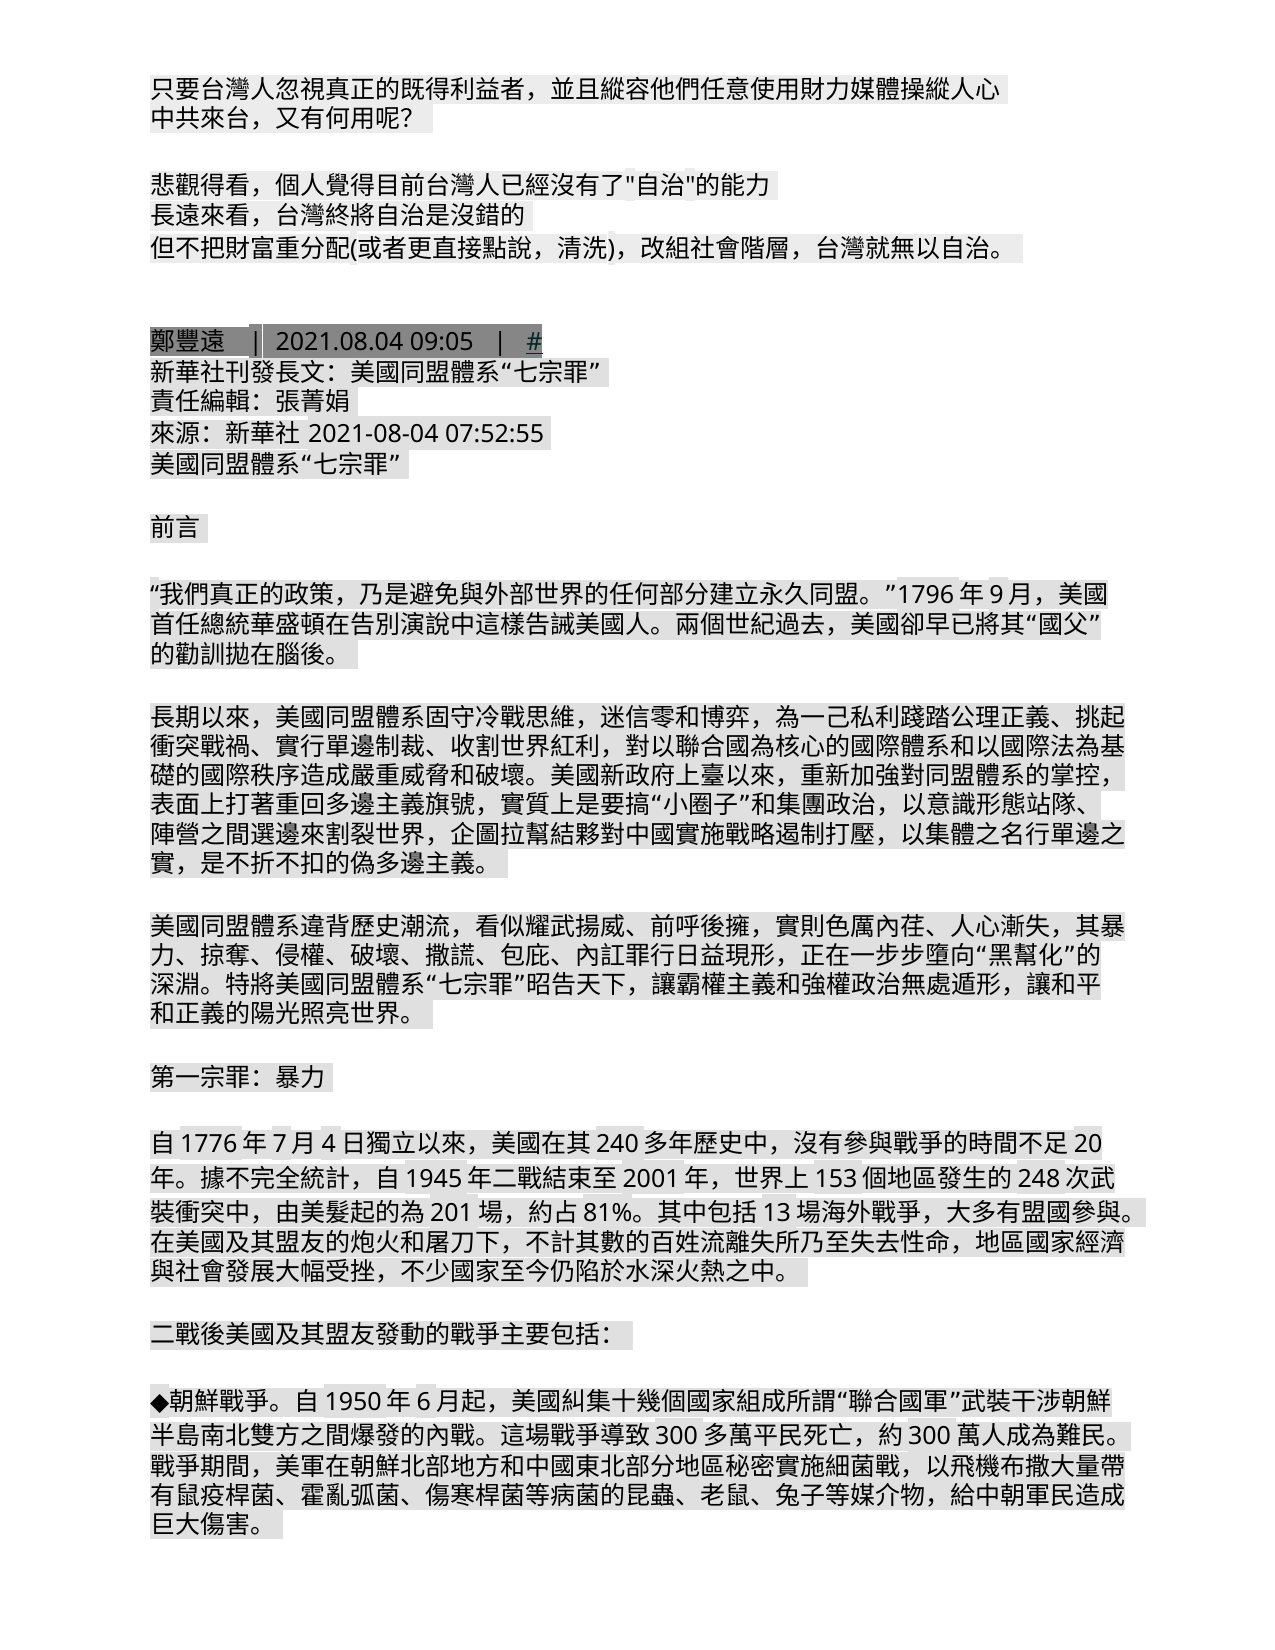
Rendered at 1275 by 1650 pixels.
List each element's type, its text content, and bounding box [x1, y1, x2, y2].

text 只要台灣人忽視真正的既得利益者，並且縱容他們任意使用財力媒體操縱人心 中共來台，又有何用呢？ 悲觀得看，個人覺得目前台灣人已經沒有了"自治"的能力 長遠來看，台灣終將自治是沒錯的 但不把財富重分配(或者更直接點說，清洗)，改組社會階層，台灣就無以自治。 [150, 75, 1125, 299]
text 鄭豐遠 | 2021.08.04 09:05 | # [150, 324, 1125, 358]
text 新華社刊發長文：美國同盟體系“七宗罪” 責任編輯：張菁娟 來源：新華社 2021-08-04 07:52:55 美國同盟體系“七宗罪” 前言 “我們真正的政策，乃是避免與外部世界的任何部分建立永久同盟。”1796年9月，美國首任總統華盛頓在告別演說中這樣告誡美國人。兩個世紀過去，美國卻早已將其“國父”的勸訓拋在腦後。 長期以來，美國同盟體系固守冷戰思維，迷信零和博弈，為一己私利踐踏公理正義、挑起衝突戰禍、實行單邊制裁、收割世界紅利，對以聯合國為核心的國際體系和以國際法為基礎的國際秩序造成嚴重威脅和破壞。美國新政府上臺以來，重新加強對同盟體系的掌控，表面上打著重回多邊主義旗號，實質上是要搞“小圈子”和集團政治，以意識形態站隊、陣營之間選邊來割裂世界，企圖拉幫結夥對中國實施戰略遏制打壓，以集體之名行單邊之實，是不折不扣的偽多邊主義。 美國同盟體系違背歷史潮流，看似耀武揚威、前呼後擁，實則色厲內荏、人心漸失，其暴力、掠奪、侵權、破壞、撒謊、包庇、內訌罪行日益現形，正在一步步墮向“黑幫化”的深淵。特將美國同盟體系“七宗罪”昭告天下，讓霸權主義和強權政治無處遁形，讓和平和正義的陽光照亮世界。 第一宗罪：暴力 自1776年7月4日獨立以來，美國在其240多年歷史中，沒有參與戰爭的時間不足20年。據不完全統計，自1945年二戰結束至2001年，世界上153個地區發生的248次武裝衝突中，由美髮起的為201場，約占81%。其中包括13場海外戰爭，大多有盟國參與。在美國及其盟友的炮火和屠刀下，不計其數的百姓流離失所乃至失去性命，地區國家經濟與社會發展大幅受挫，不少國家至今仍陷於水深火熱之中。 二戰後美國及其盟友發動的戰爭主要包括： ◆朝鮮戰爭。自1950年6月起，美國糾集十幾個國家組成所謂“聯合國軍”武裝干涉朝鮮半島南北雙方之間爆發的內戰。這場戰爭導致300多萬平民死亡，約300萬人成為難民。戰爭期間，美軍在朝鮮北部地方和中國東北部分地區秘密實施細菌戰，以飛機布撒大量帶有鼠疫桿菌、霍亂弧菌、傷寒桿菌等病菌的昆蟲、老鼠、兔子等媒介物，給中朝軍民造成巨大傷害。 ◆越南戰爭。1955至1975年的越南戰爭堪稱二戰後延續時間最長、最殘酷的一場戰爭，造成200萬平民死亡，300多萬難民流離失所。美軍在越投放約2000萬加侖的落葉劑（橙劑），導致40萬越南人死亡、200萬越南人罹患癌症或其他疾病。美軍還在越留下約35萬噸可爆炸的炸彈和地雷，估計仍需300年才能完全清除。 ◆科索沃戰爭。1999年，以美為首的北約軍隊打著“避免人道主義災難”旗號，公然繞過聯合國安理會，對南斯拉夫聯盟共和國進行78天持續轟炸，造成8000多無辜平民傷亡，近100萬人流離失所，200多萬人失去生活來源。北約軍隊大量摧毀南基礎設施，甚至轟炸了中國駐南聯盟大使館。塞爾維亞經濟學家估計，北約對南聯盟進行轟炸造成的經濟損失總額約為296億美元。轟炸造成大量橋樑、公路、鐵路以及25000戶家庭、176處文化古跡、69所學校、19家醫院和20個保健中心受損，150萬兒童無法上學。以美國為首的北約還動用了國際公約禁止的集束炸彈和貧鈾彈，導致當地癌症和白血病發病率激增，嚴重破壞當地乃至全歐生態環境。2000年3月，聯合國駐科索沃維和部隊確認，美軍為摧毀南聯盟的坦克和防禦工事，共發射了31000顆貧鈾彈。在科索沃和梅托希亞地區有100多個投擲點，在塞爾維亞南部北約使用了2噸貧鈾，而在科索沃和梅托希亞則有13噸，共計15噸貧鈾。此外，1999年4月17至18日，北約飛機炸毀了潘切沃的一家化工廠，導致該市上空的致癌物質含量達到正常時期的10600倍。截至2019年5月，366個參與北約軍事行動的義大利士兵患癌症死亡，7500人深受病痛折磨。 ◆阿富汗戰爭。2001年10月，美北約以打擊“基地”組織和塔利班為名入侵阿富汗。20年來，美軍事行動造成10多萬阿平民傷亡，約1100萬人淪為難民。2019年，阿富汗總統阿什拉夫·加尼表示，自2014年以來已經有4.5萬名阿安全部隊士兵被殺。2019年聯合國報告顯示，有3.2萬阿平民死于這場戰爭，而美國布朗大學沃森國際和公共事務研究所稱，抵抗武裝的死亡人數為4.2萬。根據喀布爾大學學者的評估，阿富汗戰爭平均每天造成約6000萬美元經濟損失、約250人傷亡。2020年，國際刑事法院首席檢察官表示，有證據顯示，近百名阿富汗囚犯在審訊過程中遭到折磨、虐待甚至強姦，美軍部隊和美國中央情報局可能因在阿富汗虐囚而犯下戰爭罪行。2020年11月，澳大利亞軍方公佈該國駐阿富汗部隊調查報告，證實澳軍人涉嫌在阿富汗參與殺害囚犯和平民事件。2021年4月14日，美國總統拜登宣佈，不讓恐怖分子在阿富汗獲得安全庇護的任務“早已結束”，所有美國軍隊將在9月11日之前從該國撤離。美軍倉皇撤離阿富汗，留下暴恐猖獗、千瘡百孔的爛攤子。美國《紐約時報》獲取的一份機密情報評估顯示，在國際部隊撤離後的兩至三年內，阿富汗可能會在很大程度上落入塔利班的控制之下。事實上，在美撤軍的短短2個月內，塔利班完全控制區域已翻倍，超過阿富汗政府。 ◆伊拉克戰爭。2003年3月，美國不顧國際社會普遍反對，聯合英國等以莫須有罪名侵入伊拉克，導致約20萬至25萬平民死亡，其中美軍直接致死超過1.6萬人。時至今日，伊仍有約2500萬枚地雷和其他爆炸遺留物需清除。根據公開統計，在伊拉克境內爆炸的貧鈾彈累計超過3400噸，平均每平方公里有將近8公斤鈾化合物遺存。2008年，聯合國大會就禁止在平民區使用貧鈾彈進行表決，有141個國家支持，美國、英國、法國和以色列投了反對票。此外，美軍、英軍還嚴重違反國際人道主義原則，製造多起虐待戰俘事件。美國哥倫比亞廣播公司曾公佈的一組照片顯示，伊戰結束後，美軍憲兵曾殘酷虐待伊拉克戰俘，如勒令他們全身赤裸進行人體堆疊，或將戰俘蒙上頭後手上連通電線站在箱子上。2019年11月，伊拉克歷史控訴調查組（IHAT）和“諾斯莫爾行動”調查人員透露，相關調查於2017年被英政府叫停，英政府和軍隊掩蓋了士兵在阿富汗與伊拉克殺害平民的戰爭罪可信證據。 美國和其盟友發動的多次侵略戰爭，給受害國造成大量平民傷亡和財產損失，帶來一系列社會問題。2021年3月，美國反戰組織“粉色代碼”發佈報告表示，過去20年，美國及其盟國持續不斷轟炸他國，平均每天投下40多枚炸彈和導彈。2001年以來，美國及其盟國在他國共投下32.6萬枚炸彈和導彈，集中在中東等地區，伊拉克、利比亞、敘利亞、阿富汗和葉門是受襲最嚴重的國家。 ◆美國不斷向其盟友輸送武器，導致地區戰亂不斷。 2017年後，美國把加大對盟國出售先進武器裝備作為控制和鞏固同盟關係的重要手段，時任總統特朗普頻頻通過與各國領導人的會晤推銷美制武器。此外，美國防務承包商可以直接向外國政府出售軍用無人機，而無需經過美國國防部的審批。2018年美國的武器出口額為1923億美元，較上一年度增加13%。2020年，美國軍售占全球軍售比重超過85%，其中近一半流向中東。2021年3月，瑞典斯德哥爾摩國際和平研究所證實，美國一直是世界上最大的武器出口國，美國近5年的出口量占全球武器出口總量的三分之一以上。中東國家軍購規模占世界總額的三分之一，其中近七成來自美、英、法，美超過一半的軍售銷往中東。 ◆美國盟友長期參與美海外軍事行動，共謀實施暴力。 澳大利亞是唯一參與美國二戰以來所有主要海外軍事行動的盟友，包括朝鮮戰爭、越南戰爭、科索沃戰爭、伊拉克戰爭、阿富汗戰爭、敘利亞戰爭等。2020年11月，澳國防軍公佈調查報告，證實澳軍士兵涉嫌虐殺39名阿富汗平民，其中包括兒童，引發國際社會震動和輿論廣泛批評。近期，澳內政部秘書長佩蘇略針對中美在臺灣問題上的緊張局勢揚言稱，自由國家再次聽到“戰鼓敲響”，蓄意煽動對立，渲染戰爭威脅。 美國在中東設有多個軍事基地，超過7萬美軍在該地區長期駐紮，並部署航母戰鬥群、隱形戰機、戰略核潛艇等先進軍事裝備，不時派遠端戰略轟炸機巡航，長期派航母在中東海域遊弋，耀武揚威，時刻保持對該地區的戰略威懾。美打著反恐旗號，使用武力干涉他國內政，甚至暴力推翻主權國家合法政府。美出動無人機定點清除伊朗伊斯蘭革命衛隊“聖城旅”指揮官蘇萊曼尼；近年來伊朗數名核科學家被刺殺，背後都有美以共謀的影子；美縱容以色列對敘利亞、黎巴嫩等國發動空襲，嚴重侵犯有關國家主權；美默許土耳其入侵敘利亞，對土借反恐之名打擊敘境內庫爾德武裝、入侵敘北部地方聽之任之。利比亞戰爭中，美、英、法、加拿大等國以執行聯合國安理會禁飛決議為由聯合實行武力干涉，實際目的是支援利反對派推翻卡紮菲政權。2001年發動所謂“反恐戰爭”至今，美及其盟友在地區至少造成48萬人死亡，其中大半是無辜平民。 ◆美國槍支暴力問題叢生。 2021年4月3日《紐約時報》報導，自1975年以來已有超過150萬美國人死於與槍支相關的自殺、謀殺與意外，超過美自內戰以來所有戰爭導致死亡人數之和。美“槍支暴力檔案室”發佈的資料顯示，2020年美共有超過4萬人死於槍擊，創下歷史最高記錄；全美共發生592起大規模槍擊事件，平均每天超過1.6起。2021年6月14日《華盛頓郵報》報導，僅2021年1月至5月，美已有8100多人死於槍擊事件，每天約有54人，這比前6年同期平均死亡人數多出14人。 與此同時，美槍支氾濫，控槍措施停滯不前。美兩黨在槍支管控上分歧嚴重，控槍法案難以在國會通過，1994年以來基本上沒有通過有任何實際意義的控槍法案。 ◆美國及其盟國國內員警暴力等事件不止，暴力執法造成大量傷亡。 法國“黃馬甲”運動期間，員警過度使用化學噴霧、催淚瓦斯、橡皮子彈等鎮暴手段。近期英北愛爾蘭等地示威活動中，員警暴力執法也造成多起受傷流血事件，激起民憤。 2021年2月26日，在聯合國人權理事會第46屆會議期間，多位聯合國人權問題特別報告員以及專家發表聯合聲明，呼籲美國政府採取廣泛的改革措施，制止員警暴力行為，並大力解決系統性種族主義和種族歧視問題。特別機制專家對美法律和政策允許執法人員在“合理”情況下使用致命武力表示關切，敦促美解決日益嚴重的警務“軍事化”問題。4月21日，聯合國人權高專巴切萊特就佛洛德案表示，對侵犯人權的執法官員有罪不罰現象必須終止；必須採取有力措施，防止發生更多任意殺戮行為。 第二宗罪：掠奪 西方國家的發達史，一定程度上是一個少數人在全世界對絕大多數人剝削掠奪的歷史。美國同盟體系仰仗軍事武力、經濟地位和制裁大棒，威逼利誘他國放棄正當權益、任其宰割，以赤裸裸方式實現對資源和財富的掠奪。 ◆美國及其盟友通過戰爭等手段掠奪海灣國家石油、糧食等資源。 2003年3月20日，美英聯軍在未經聯合國安理會授權的情況下向伊拉克發起軍事行動。美提出一系列開戰理由，包括薩達姆政府嚴重侵犯人權、伊拉克可能擁有核武器或其他大規模殺傷性武器等。2021年4月，美副總統哈裡斯在參加有關就業和基建政策活動時，親口承認“數年來和數代人以來的戰爭是為了爭奪石油而打響的”。2003年發動伊戰前夕，時任英外交大臣斯特勞證實，增進英和全球能源供應安全是英戰略利益所在。2016年7月，曾參與對伊戰爭決策的英前副首相普萊斯考特發表文章稱，自20世紀50年代起，確保以優惠條件獲得波斯灣石油產品一直是英利益所在。伊拉克前副總理塔里克·阿齊茲曾表示，針對伊拉克的威脅純粹是為了石油，美國的政策就是要奪走海灣國家的石油。英國BBC報導，布希政府在“9·11”之前就制定了控制伊拉克石油計畫的檔。英國智庫新經濟基金會前任政策主管希姆斯稱，過去的一個世紀，美國和英國在尋求控制超過它們份額的石油儲備時在全球各地留下了衝突、社會動盪和環境破壞的惡果。 2021年3月20日，敘利亞石油和礦產資源部長巴薩姆·圖馬在接受敘國家電視臺採訪時稱，美國及其盟友如同海盜一般，覬覦著敘的石油財富。美國目前控制著敘東北部90%的原油資源，美軍及其盟友對當地的佔領，導致該國石油產業的總損失超過920億美元。俄羅斯國防部長紹伊古訪問義大利時曾指出，美國正通過掠奪屬於敘利亞人民的石油資源來養肥本國石油生產商和軍火商。俄羅斯專家伊戈爾·尤什科夫表示，美國之所以不願從敘北部撤離就是為掠奪敘石油資源。他們利用武裝部隊保衛石油走私，並報復任何阻止走私的行動。 以美國為首的聯軍還多次走私、燒毀敘利亞小麥。2020年5月，美軍在敘東北地區哈塞克省南部的沙達迪村莊用阿帕奇武裝直升機投放燃燒彈，將當地小麥作物化成灰燼，造成14名敘普通民眾死亡，損失近5000萬美元。 據敘利亞阿拉伯通訊社2021年6月9日的報導，有20輛美軍佔領部隊的卡車在敘利亞滿載著偷來的小麥向伊拉克北部行進，美軍佔領部隊與敘利亞當地民兵組織勾結，每天都在竊取和掠奪敘利亞的石油和糧食，隨後銷售換取資金。6月16日，該通訊社報導，美軍佔領部隊又從敘利亞偷竊小麥，以美國為首的聯軍還在敘利亞代爾祖爾省東部綁架多名平民。 敘利亞曾經是糧食出口國，連年戰亂讓它如今面臨“糧荒”，需要進口才能滿足內需。 ◆美國推行美元霸權，不斷通過非常規貨幣政策掠奪其他國家資產。 1944年7月，佈雷頓森林體系成立，美元成為國際貨幣，美成為世界貨幣霸主。1971年8月美元與黃金脫鉤，但其後美通過OPEC綁定石油美元，維持美元霸權地位。長期以來，美根據自己的經濟週期，在“開閘放水”和“關閘斷流”間反復切換，持續推高並引爆新興市場和發展中國家金融風險，在美元大進大出過程中洗劫各國外匯儲備，掠奪優質資產，攫取巨額利潤，剪全世界的“羊毛”。新冠疫情暴發以來，為挽救美經濟和股市，美聯儲開啟無限量化寬鬆，進入大舉購債模式，短短幾月內資產負債表擴張了65%，總額最高達到7.22萬億美元，基礎貨幣一下子多冒出來3萬億美元。這些增發的大量美元流動到世界各地，給全球經濟金融市場帶來巨大衝擊，造成大宗初級商品甚至糧食價格大幅上漲，導致其他國家特別是發展中國家經濟被迫承受疫情後二次打擊、更加脆弱不堪。 歐元誕生後，在世界貿易結算中比重不斷上升，不時遭美打壓。美還把控全球美元結算清算體系，並利用該體系阻斷被美制裁的國家、企業、個人進行國際結算清算，對被制裁者進行致命打擊。目前，美仍依靠美元在儲備貨幣和全球結算清算體系中享有霸權地位。 ◆美國及其盟友軍事化掠奪導致非洲難民數量激增，並通過礦產資源開發侵佔非洲利益。 2018年6月18日，伊朗學者娜紮甯·阿爾馬尼安在西班牙電子報刊《公眾報》撰文《“阿奎裡厄斯”號難民船和對非洲掠奪軍事化的五個證明》的文章稱，自1991年（蘇聯解體）以來，美國領導的多場戰爭迫使近5600萬人不得不離開他們在中東和非洲的家園，目前的難民潮與北約對非洲進行的新軍事化掠奪直接相關。美國大西洋理事會的非洲問題分析師彼得·法姆認為，佔有非洲儲量豐富的油氣資源和其他戰略資源，並確保不讓有利害關係的協力廠商，如中國、印度、日本、俄羅斯等，對非洲資源獲得壟斷或優惠待遇，是北約實施非洲軍事化的目標之一。2021年9月，坦尚尼亞《每日新聞》報專欄作家尼奧卡發表題為《誰在坐享我們的礦產資源？》的文章，談及歷史上西方帝國主義國家對非洲資源的大肆掠奪，而這種現象至今仍在繼續。納米比亞前總統努喬馬認為，非洲完全不可能過濾掉礦業領域中的帝國主義因素，因為這個領域一直由西方國家掌控。 ◆英國佔有大量海外領地，維繫非法殖民政府。 英國自16世紀起不斷侵佔海外殖民地，至20世紀20年代達到高峰，當時英擁有世界上超過四分之一的土地，號稱“日不落”帝國。英國學者指出，“英國強大的時候領土增加了111倍，它從殖民地收集的文物也增加了100倍”。目前，英仍有14塊遠離本土的海外領地，總面積173萬平方公里、總人口26萬。其中，英拒不歸還查戈斯群島引發較大爭議。查島位於印度洋，是模里西斯原有領土，1810年被英佔領。1965年，作為毛獲得獨立的附加條件，查島從毛領土分離出去成為“英屬印度洋領地”，英“承諾”適時將查島歸還毛政府。但之後英不僅未予歸還，還用盡各種非人道手段驅逐群島上數以千計的原住民，支持美在島上興建軍事基地。2019年2月，國際法院作出諮詢意見，明確指出英佔據查島是非法行為，英有義務儘快終止對查島行政管轄。5月，聯大以116票贊成、6票反對通過確認英對查島統治是非法行為，並要求英在6個月內將查島歸還給模里西斯的決議。但英迄今未履行該決議，公然踐踏國際法治。毛總理賈格納特指責稱，英不能一邊宣稱自己是國際法衛士，一邊維繫一個非法的殖民政府。 ◆法國長期通過“殖民遺產”，控制非洲國家的經濟命脈。 當歐元誕生、法國法郎被廢除時，非洲法郎轉而和歐元以固定比例掛鉤。每次法國經濟下滑，非洲法郎區國家都會連帶遭殃。非洲法郎發行權不在次區域貨幣聯盟成員國手中，無法靈活調控本幣幣值，抑制了西非、中非國家的出口競爭力。由於大多數外匯掌握在法國人手裡，非洲法郎區國家對外貿易也受到法國的種種限制。2017年，在貝南爆發了公開焚燒西非法郎的抗議活動。馬里、塞內加爾等國也發生了抵制非洲法郎的遊行。 第三宗罪：侵權 美國同盟體系玩弄國際規則，對國際法合則用、不合則棄，以強權挑戰公理，歪曲國際法粉飾惡行，只為謀取一己私利。 ◆美國拒絕參與或退出國際公約、組織。 過去一段時間，美國在國際上奉行“本國優先”，大搞毀約退群，嚴重損害了多邊主義，削弱了以聯合國為核心的國際體系。包括：拒絕批准承認工人享有結社權利的1948年《結社自由和組織權利保護公約》；拒絕簽署謀求和平解決朝鮮問題和印支問題的1954年日內瓦協議；拒絕批准1979年《消除對婦女一切形式歧視公約》；拒絕簽署美曾主張且經大多數國家同意的1982年《聯合國海洋法公約》；1984年，以聯合國教科文組織“過於政治化”為由，第一次退出該組織；是世界上唯一沒有批准1989年聯合國大會通過的《聯合國兒童權利公約》的國家；拒絕批准1997年《京都議定書》；未批准1998年國際刑事法院《羅馬規約》；2001年，獨家拒絕達成《禁止生化武器公約》旨在建立核查機制的公約議定書，並阻擋至今；2017年1月，以“跨太平洋夥伴關係協定（TPP）”會摧毀美製造業為由退出TPP；2017年6月，身為全球溫室氣體排放大國，宣稱《巴黎協定》使美處於不利位置，決定退出該協定並重啟化石燃料開採計畫；2017年10月，以聯合國教科文組織內部亟待改革等為由，第二次退出該組織；2017年12月，因《移民問題全球契約》與美政府現行難民政策和特朗普移民原則不符，宣佈退出該協議；2018年5月，認為伊核問題全面協議是“一個巨大的謊言”“史上最吃虧的協議”“存在災難性缺陷”，宣佈退出該協議；2018年6月，稱聯合國人權理事會對以色列“存在偏見”及“無法有效保護人權”，宣佈退出該組織；作為對巴勒斯坦因美國搬遷駐以色列大使館至耶路撒冷一事將美告上國際法院的回應，美宣佈退出涉及國際法院管轄問題的《維也納外交關係公約關於強制解決爭端之任擇議定書》；2019年8月，宣佈《中導條約》失效，並立即著手研發此前受限的陸基常規中程導彈；2020年4月，停止資助世衛組織，並於7月宣佈退出該組織（2021年初拜登上臺後宣佈重返）；2020年5月，美決定退出《開放天空條約》，同年11月宣佈正式退出該條約。 ◆美國及其盟友在海外軍事戰爭中大肆侵犯人權。 2020年12月30日，聯合國人權理事會雇傭軍問題工作組發表聲明，稱時任美國總統特朗普宣佈赦免在伊拉克犯下戰爭罪的4名黑水公司雇員違反美承擔的國際法義務，呼籲《日內瓦公約》所有締約國共同譴責美上述行為。12月23日，人權高專辦發言人發表聲明，對特朗普赦免有關人員深表關切，稱此舉將助長有罪不罰現象，鼓勵其他人今後犯同樣罪行。2021年4月12日，聯合國人權高專巴切萊特發表聲明，對英國議會正在審議的“海外行動（現役和退伍軍人）法案”可能包庇那些實施酷刑等嚴重罪行的英海外軍人表示關切，指出該法案顯著降低了追究嚴重侵犯人權的海外軍人責任的可能性。2020年10月5日，10位人權理事會特別機制專家也曾對該法案表示關切，稱該法案使在海外服役的士兵免受非法殺害和酷刑指控，違反了人權法、國際刑法和國際人道法。2021年4月14日，人權理事會單邊強制措施對人權負面影響問題特別報告員等發表聯合聲明，批評美國名為“正義的獎賞”的反恐獎賞計畫侵犯人權，表示許多美認定的涉恐人員無法獲得正當司法程式。美國通過懸賞嫌疑人員資訊，鼓勵其他人侵犯這些人的人權。 ◆美國多年來對多國實施長臂管轄和單邊制裁。 美國長期依據美337條款、《反海外腐敗法》《湯瑪斯法》等國內法，肆意對其他國家和企業實施長臂管轄，發起單方面制裁。截至目前，美已對世界上近40個國家實施過經濟制裁，並獲得巨額收益，全球近一半人口受其影響。從2009年至2017年，美僅從歐洲就通過長臂管轄獲得1900億美元收益，並獲取大量企業資料，阿爾斯通等企業受制裁後被美企收購。 2015年到2019年間，美國政府對委內瑞拉採取了350多項單邊強迫性措施。聯合國人權高專巴切萊特表示，美國對委內瑞拉實施的新一輪單邊制裁，措施涉及面十分廣泛，導致委內瑞拉主要貨物已經嚴重短缺，可能會嚴重侵犯該國人民的人權。 2018年，土耳其以涉嫌參與“居倫運動”和間諜罪為名逮捕美國牧師並判處有期徒刑。美國在外交管道溝通無果的情況下，單方面宣佈對土耳其輸美鋁製品加征關稅。在美國的經濟制裁下，2018年8月土耳其貨幣里拉暴跌18%，土匯市陷入混亂。 2019年，美商務部工業與安全局對華為所有子公司實施禁供。2019年6月至今，美陸續將中國200多家企業列入制裁名單。 2020年4月，聯合國7名人權專家呼籲美國解除對古巴的經濟和金融制裁，稱制裁阻礙了人道機構説明該國衛生系統抗擊新冠疫情，美國對古巴的禁運和對其他國家的制裁嚴重破壞了國際社會為遏制新冠大流行、治療病患和挽救生命開展的合作。 美迄已對伊朗實施了1600余項單邊制裁，涵蓋石油、金融、航運、汽車等伊國民經濟各個領域。儘管美一再宣稱對伊制裁不包括人道主義領域，但伊在制裁影響下長期無法通過正常管道採購藥品等物資，造成伊國內缺醫少藥的人道主義困境。特朗普政府對伊採取“極限施壓”政策，以“長臂管轄”阻嚇全世界與伊開展正當合理的經貿往來，中國多個實體和個人因此受美制裁。伊總統稱，僅特政府退出伊核全面協議後恢復、新增的制裁就使伊蒙受2000多億美元經濟損失。新冠肺炎疫情暴發後，美阻止國際貨幣基金組織向伊發放抗疫貸款，亦不允許韓國、日本等盟國解凍伊海外資金，導致伊購買醫療物資和新冠疫苗求告無門。美還對敘利亞、葉門等深陷戰亂的國家揮舞制裁大棒，進一步衝擊其脆弱經濟社會基礎，釀成了比戰爭更嚴重的人道主義災難。 2021年3月，聯合國人權高專辦發表專家報告，批評美長期依據國內法對其他國家施加制裁，侵犯了中國、古巴、海地、伊朗、尼加拉瓜、俄羅斯、敘利亞、委內瑞拉、辛巴威等國人權。 美國還阻撓國際司法機構正常工作。2020年3月，國際刑事法院批准對美軍事和情報人員在阿富汗所涉戰爭罪和危害人類罪展開調查，受到美同盟體系極力阻撓。6月，特朗普宣佈將對參與有關調查人員實施經濟制裁和入境限制。9月，蓬佩奧宣佈制裁國際刑事法院首席檢察官本蘇達和管轄、互補與合作部門負責人莫喬喬科。國際刑事法院指出，美制裁對該院和《羅馬規約》下國際刑事司法系統、法治構成嚴重衝擊，美方“又一次試圖干涉國際刑事法院的司法獨立性”。 ◆“五眼聯盟”國家對他國及本國民眾實施大規模監控。 “五眼聯盟”國家長期實施大規模網路竊密、監控和攻擊活動，並要求科技公司在加密應用程式中“開後門”。美在網路竊聽監控方面投入大量資金和人力資源，2018年美情報總經費高達805億美元。2013年10月德國政府稱，默克爾總理行動電話可能遭到美情報機構監聽。2015年“維琪揭密”網站爆料，美國家安全局曾對法國總統希拉克、薩科齊、奧朗德實施監聽。2021年5月，媒體曝出美國監聽歐洲盟國醜聞，美國國家安全局2012至2014年間利用丹麥的資訊電纜，監聽德國、法國、挪威、瑞典等國政要短信和電話通話內容。 同時，美動用網路手段，對全球普通民眾進行大規模監聽監控。2013年6月，美國安局前雇員斯諾登披露“棱鏡”專案機密檔顯示：美每天收集全球各地近50億條行動電話記錄；秘密侵入雅虎、穀歌在各國資料中心之間主要通信網路，竊取數以億計的使用者資訊，肆意追蹤民眾的私人關係與社會活動；多年來一直監控手機應用程式，抓取個人資料等。“棱鏡計畫”曝光引發民眾強烈反應，多國輿論對美國監控全球網路表示強烈質疑和不滿。此外，從20世紀70年代開始，美情報部門一直操控著總部設在瑞士的加密設備供應商克裡普托公司，一邊向外國政府和企業出售加密機賺取巨額利潤，一邊通過解碼該公司加密技術竊取超過120個國家的機密資訊。 ◆聯合國人權理事會多次發表聲明，對美多種侵犯人權行為表示關切。 2020年12月29日，人權理事會單邊強制措施對人權負面影響問題特別報告員發表聲明，稱美國《凱撒敘利亞平民保護法》阻礙敘重建民用設施，導致敘本已十分嚴峻的人道主義局勢雪上加霜。該法壓制敘人民的住房權、健康權、適足標準生活權和發展權。美阻礙敘重建醫院，將威脅敘全體人民的生命權。 2021年2月23日，人權理事會酷刑問題特別報告員等16名特別機制專家發表聯合聲明，呼籲美關閉關塔那摩拘留中心並向被拘押者提供補償，要求美政府在審議關閉關塔那摩拘留中心時，妥善處理對現有40名被拘押者侵犯人權的行為，包括酷刑和虐待行為。美政府應確保那些遭受強迫失蹤、任意拘留、酷刑、基本權利被剝奪的人獲得賠償，並以獨立、公正方式調查、起訴相關秘密拘留、不公正審判等指控。 3月2日，人權理事會當代形式種族主義和種族歧視問題特別報告員等多名特別機制專家對美國南部路易斯安那州環境污染問題表示嚴重關切，稱在該地區開發石化設施不僅嚴重污染周圍的水和空氣，而且導致居民健康問題，環境種族主義嚴重威脅非洲裔美國人包括生命權、健康權、適足住房權和文化權在內的各項人權，美聯邦環境法規未能保障非洲裔美國人合法權利。 3月4日，人權理事會單邊強制措施對人權負面影響問題特別報告員發表聲明，表示美政府以宣佈國家緊急狀態為由，實施單邊強制措施，嚴重侵犯人權，《公民權利和政治權利國際公約》僅允許國家在面臨生存威脅的緊急狀態時中止對部分權利的保護，但美緊急狀態經常違反上述原則。敦促美不得以長期國家緊急狀態為由對別國實施單邊強制措施。 ◆美國“骨肉分離”移民政策強迫兒童和父母分離，嚴重危及移民的生命權、尊嚴和自由權等多項人權。 美國臭名昭著的“骨肉分離”移民政策即為美司法部推出的對非法入境者“零容忍”政策。2018年4月，美邊境執法人員為遏制非法入境者數量，任何非法入境者將受到“關押、審判、遣返”，其未成年子女將另行安置，導致不到兩個月內近2000名未成年人和父母分離。媒體披露移民兒童被關押在“大型籠子”裡的畫面和哭喊尋找父母的錄音，稱被分離兒童可能面臨暴力執法，臨時安置點破舊簡陋，兒童身心健康狀況堪憂。 美倒行逆施引發國際社會強烈譴責。墨西哥外長公開批評有關政策“殘忍”、“不人道”。薩爾瓦多政府呼籲美國政府將未成年人保護置於移民問題之上，不能以侵犯人權的方式粗暴解決移民問題。瓜地馬拉政府發表聲明，呼籲美方重新考慮有關移民政策，切實保障危移民的基本人權。洪都拉斯外交部表示，把兒童強行和父母分開，將導致他們在異國他鄉獨自面對司法程式，這是不人道的做法。2018年6月，聯合國人權理事會發佈聲明稱，美有關政策違反國際人權標準，堪比“酷刑”。聯合國秘書長發表聲明表示，難民和移民應得到有尊嚴的對待，對難民和移民的處理應符合國際法。聯合國人權高專侯賽因指出，“骨肉分離”將對移民子女造成不可逆的終生影響，極其不道德。 迫于壓力，美時任總統特朗普2018年6月簽署行政令叫停“骨肉分離”政策，但繼續實施“零容忍”政策，將非法移民與其未成年子女一併收押。然而，2019年11月，聯合國發佈後續調查報告顯示，美仍關押超過10萬非法移民兒童，侵害兒童權益情況頻仍。2021年6月，美國土安全部公佈資料顯示，拜登政府迄今僅促成7名兒童與父母團圓，目前仍有2127名兒童未能與父母團聚，美對移民生命權、尊嚴和自由權等多項人權的侵犯仍未停止。 ◆因懷疑藏匿斯諾登，美國協調迫降玻利維亞總統專機。 2013年7月2日，美國懷疑玻利維亞總統莫拉萊斯藏匿斯諾登，協調義大利、法國、西班牙和葡萄牙四國禁止玻利維亞總統專機進入本國領空，導致專機迫降在奧地利首都維也納，並遭強行檢查，直到確認沒有斯諾登的蹤跡才放行。玻利維亞國防部長薩阿韋德拉稱，美國政府是玻利維亞總統莫拉萊斯藏匿斯諾登這一謠言的幕後黑手，謠言是美國政府製造的。他強調，玻利維亞的航空旅行權利受到了侵犯，“這是一種暴行，違反了國際航空運輸公約和協定。”厄瓜多爾外交部長認為這是一個巨大的冒犯，他將呼籲南美聯盟與外交部長舉行一次特別峰會，討論這個問題。古巴外交部發表聲明譴責這一事件，認為這一毫無根據和武斷的行為，冒犯了整個拉丁美洲和加勒比地區。 ◆美國及其盟友以人道主義之名行對外干涉之實，自身人權狀況卻每況愈下。 國際勞工組織（ILO）國際勞工公約和建議書實施專家委員會（CEACR）分別於2012年、2013年、2014年、2016年、2019年、2020年接連就美國使用童工問題發表評論，多次對美大量18歲以下農場童工遭遇嚴重工傷事故表示關切。2014年，國際勞工標準實施委員會（CAS）將美違反ILO第182號公約的案件列為重點國別案件之一。美丹佛大學網站披露，目前在美至少有50余萬人生活在現代奴隸制下，被強迫勞動。美強迫勞動現象無處不在，在家政、農業種植、旅遊銷售、餐飲行業、醫療和美容服務等23個行業或領域販賣勞動力現象尤為突出。CEACR在2017年就美履行第105號公約指出，美應在聯邦層面出臺必要措施，減少刑事司法體系中種族不平等現象。 據統計，德國2020年極右翼犯罪高達2.3萬起，其中反猶罪行增長近16%。歐盟兩性薪酬差距高達21%，三分之一女性曾在15歲後遭受過身體暴力或性暴力。歐盟在難民安置問題上推諉扯皮，為了自身利益絲毫不顧難民人權，希臘難民營大火至今仍讓人心有餘悸。歐盟邊防機構拒絕難民船隻登岸，甚至把難民“推回大海”，令人髮指。 第四宗罪：破壞 長期以來，美國及其盟國熱衷顛覆別國政權，培植地區代理人，刻意製造對抗，只破不立，枉顧國際法和國際規則，肆意侵犯他國權益，成為地區穩定的最大破壞者。 ◆美國夥同盟友大搞“顏色革命”，干涉他國內政。 美波士頓學院副教授奧羅克在《隱蔽的政權更迭：美國的秘密冷戰》一書中寫道：僅在1947年至1989年的42年間，美實施了64次隱蔽的政權更迭行動和6次公開行動。冷戰結束後，美更加肆無忌憚地推行干涉主義，頻繁輸入“顏色革命”，包括：2003年底，以議會選舉計票“舞弊”為由，逼迫格魯吉亞總統謝瓦爾德納澤辭職，扶持反對派薩卡什維利當選總統，即“玫瑰革命”；2004年10月，炮製烏克蘭大選“舞弊”醜聞，煽動烏青年上街遊行，扶持尤先科在重新選舉中當選總統，即“橙色革命”；2005年3月，煽動吉爾吉斯斯坦反對派抗議議會選舉結果，最終演變成騷亂，總統阿卡耶夫被迫逃亡並宣佈辭職，即“鬱金香革命”。過去10年間，美國入侵了20多個國家或策動了有關國家政權更迭，並多次介入與操作中東歐、中亞以及西亞北非一些國家的“顏色革命”。2020年10月20日，俄聯邦對外情報局局長納裡什金表示，美國正在計畫準備在莫爾達瓦掀起“顏色革命”。2021年2月18日，俄羅斯總統新聞秘書佩斯科夫表示，歐洲人權法院要求俄當局立即釋放反對派政治家納瓦利內的裁決失之偏頗，讓人產生諸多疑問。俄司法部長崔琴科表示，歐洲人權法院的決定無法律依據，是干涉俄國內訴訟事務的重大企圖。2021年4月，英國《晨星報》文章解密外交檔顯示，美國和英國為獲得金屬鋰資源參與策劃了玻利維亞的軍事政變。在玻利維亞爭取社會主義運動党總統莫拉萊斯被迫辭職後，英國駐玻大使館支持了玻新政權，政變後發生了致命的暴力事件，受到了人權組織的譴責。 ◆美國及其盟友在中東等地區留下無法收拾的爛攤子。 美國及其盟友頻繁在中東製造亂局，嚴重削弱了地區國家實力，導致“基地”組織、“伊斯蘭國”坐大，地區陷入難以消弭的安全和治理赤字。美、英、澳大利亞等聯軍士兵在中東橫行霸道，虐囚、姦淫、擄掠、濫殺平民的暴行屢見不鮮，其暴戾殘忍程度毫不亞于恐怖分子。 美在中東慣於拉一派打一派，刻意製造地區矛盾，分化中東國家，自己則大搞“離岸平衡”。近年來美在海灣高調渲染“伊朗威脅”和教派對立，逼迫地區國家選邊站隊。特朗普政府一方面單邊退出伊核協議，要求將伊朗導彈計畫、地區政策問題納入談判範圍，另一方面對伊進行有罪推定，將地區石油設施遇襲、油輪爆炸等事件悉數與伊或其代理人掛鉤，意在坐實伊地區“惡行”，挑動地區國家不安全感。2020年初美悍然襲殺伊革命衛隊聖城部隊指揮官蘇萊曼尼，地區緊張局勢驟然升級。 ◆英法等國在被迫結束殖民統治時，為延續自身影響埋下種種禍根，至今仍抱有“殖民者執念”。 “分而治之”是英國在殖民地管理的重要手段。一是遺留印巴矛盾。英佔領印度後，利用種姓、教派矛盾極力挑撥離間印各階層、各社會集團關係，以強化自身作用，維護殖民統治。1947年6月，印總督蒙巴頓提出方案，將印分為印度教徒為主體的印度斯坦和伊斯蘭教徒為主的巴基斯坦，向二者分別移交政權。印巴分治後，雙方教徒發生大量摩擦和衝突，彼此矛盾和仇恨加深，並在喀什米爾歸屬問題上引發戰爭。二是促生巴以衝突。巴勒斯坦原系奧斯曼帝國屬地。一戰期間，英出於戰略需要，一方面支援巴地區的阿拉伯人反抗奧斯曼帝國，另一方面卻支持猶太復國運動，贊成猶太人在巴地區建立一個民族家園。此後，巴以衝突不斷，至今未停。三是製造賽普勒斯矛盾。塞靠近希臘和土耳其，島上希土兩族分別將兩國視為母國。塞曾淪為英殖民地，在塞謀求獨立過程中，英故伎重施，挑撥希土矛盾，並推動塞問題國際化。後希土兩族爆發武裝衝突，塞形成南北分裂局面，至今兩族矛盾未能解決。 歐洲國家“新干涉主義”大行其道，對非洲國家領導人大搞“順我者昌、逆我者亡”，背後慫恿甚至派兵介入象牙海岸等國內戰，破壞次區域和平穩定。英、法、德、荷派軍艦到南海耀武揚威。歐洲議會、捷克等出臺涉台決議，安排官員、議員訪台，公然為台獨分子張目，嚴重破壞台海和平穩定。歐洲議會打著“維護人權”旗號，授予被中國司法機關依法判刑的犯罪分子“薩哈羅夫獎”，粗暴干涉中國內政，侵犯中國司法主權。2021年3月，歐盟基於謊言和虛假資訊，以所謂新疆人權問題為藉口對中國有關個人和實體實施單邊制裁，粗暴干涉中國內政，公然違反國際法和國際關係基本準則，嚴重損害中歐關係。 第五宗罪：撒謊 為維護自身利益、排擠打壓異己，美國及其盟友撒謊成性、眾口鑠金，毫無底線炮製不實證據和虛假言論，並以謊言為藉口一次次欺騙世人、挑起衝突和爭端。 ◆美國以“洗衣粉”為由，與盟友挑起伊拉克戰爭。 2003年2月5日，聯合國安理會召開會議，專門討論伊拉克局勢。時任美國國務卿鮑威爾在會上拿出一個裝有白色粉末的試管，聲稱是伊拉克正在研製化學武器的證據。2003年3月20日，美英聯軍以此為由發動了伊拉克戰爭，直到2011年12月撤離，但美國至今未能證實伊確實存在大規模殺傷性武器。2014年，俄羅斯總統普京在接受媒體採訪時就西方國家一直指責俄秘密吞併烏克蘭東部回應說：“證據呢？拿出來讓我們瞧瞧。整個世界都記得，美國國務卿出示的關於伊拉克大規模殺傷性化學武器的證據，就是那瓶裝有不明物體的試管，裡面搞不好是洗衣粉。” ◆美國編造“戰爭英雄”林奇故事。 2003年4月，美國軍方公佈了一名名為潔西嘉·林奇的女兵在伊拉克戰場的英雄事蹟：林奇與戰友遭遇伏擊，林奇在敵眾我寡的情況下拼死抵抗直至被俘。之後美國軍方又稱，林奇被俘後遭受了強暴和虐待。消息一出，美國上下群情激憤。美國立即派出特種部隊前去營救林奇並很快將其救出。CNN全程拍攝了這場行動，並在幾天後公佈了營救行動畫面。通過這場行動，美軍的士氣得到極大的提振，美國民眾的愛國熱情瞬間被點燃，林奇的事蹟也被拍為電影。 然而實際上，林奇在戰爭中一槍未開。遭遇伏擊後，林奇與戰友乘坐的軍車被擊中而撞上另外一輛車，導致林奇受重傷。伊拉克醫護人員救了林奇，並主動聯繫美軍希望他們接走林奇。而美國軍方拒絕了他們的請求。根據醫院醫生回憶，醫院領導提前告知了他們美方的計畫，美軍“表演”了救走林奇。 2007年4月，林奇在美眾議院聽證會上陳述了事情的真相。林奇稱，其身受重傷被俘，受到伊醫護人員善待和良好的治療，美國防部是在利用其拍攝虛假的英雄宣傳紀錄片。 ◆以美國為首的北約利用種族滅絕謊言悍然發動科索沃戰爭。 1999年3月24日，以美國為首的北約向南斯拉夫發起空襲，為期78天的科索沃戰爭爆發。戰爭共造成2000多人死亡，6000多人受傷，近100萬人淪為難民，給南聯盟造成的經濟損失超過2000億美元。1999年4月7日，時任美國防部長威廉·科恩表示，科索沃的大規模屠殺駭人聽聞，表明這是一場結束種族滅絕的正義鬥爭。時任美國總統克林頓稱：“至少10萬（科索沃阿爾巴尼亞族）人失蹤。北約是有計劃阻止種族清洗和屠殺。”CNN報導，克林頓指責塞爾維亞人對科索沃的種族清洗類似于二戰期間的猶太人大屠殺，試圖為他派遣美軍到南斯拉夫作戰的決定造勢。《華盛頓時報》1999年11月報導，克林頓政府被指誇大被塞爾維亞人殺害的阿族人數量。美國作家約瑟夫·拉法指聯軍誇大阿族人死亡人數，以便把“制止種族滅絕”作為轟炸行動的理據。此外，《聯合國憲章》不允許軍事干預其他主權國家，例外的少數情況需聯合國安理會決定，但美國及北約的這次行動並未經聯合國授權。 ◆美國及其盟友自導自演化武襲擊，發起敘利亞戰爭。 2011年初，敘利亞反政府示威活動蔓延全國，示威者與政府軍衝突逐漸升級，後演變為內戰。在美國資金支援下，敘利亞民防組織（白頭盔）自導自演平民受空襲和受化學武器攻擊影片，將矛頭指向敘政府。美、英、法三國政府進而宣稱敘政府使用化武攻擊平民，並對敘有關目標定點空襲。聯合國2019年的一份報告認為，美西方聯軍可能沒有將襲擊目標指向特定軍事目標，或者沒有採取必要預防措施，可能構成戰爭罪。俄羅斯常駐歐盟代表弗拉季米爾·奇若夫稱，“白頭盔”曾多次使用這種伎倆栽贓敘利亞和俄羅斯政府。“白頭盔”對這些“演員”進行專業訓練，這些演員曾出現在多個不同的化武襲擊視頻裡。據俄羅斯媒體與敘利亞官方媒體報導，除了進行所謂的人道主義援助以外，“白頭盔”長期偽造新聞，混淆視聽，受到美國、英國、德國、丹麥、荷蘭、比利時等西方國家的大量資助。 ◆美國及其盟友圍繞新冠肺炎疫情謊話連篇，企圖轉移對本國抗疫不力的指責。 新冠肺炎疫情發生以來，美等西方國家政府不但未遵循世衛組織指南採取有效的防疫措施，反而不斷指責和質疑中國，從隔岸觀火到等待所謂“群體免疫”，利用一系列謊言麻痹本國民眾，包括“病毒系武漢病毒實驗室洩漏”、“病毒起源於武漢”、“中國政府反應慢導致疫情蔓延至全球”。特朗普和蓬佩奧多次聲稱已看到病毒來自武漢病毒研究所的新證據。美國防部主要承包商之一“多機構協作環境組織”發佈錯漏百出的30頁核心資料包告，聲稱綜合社交媒體資訊、衛星圖像、手機定位資料分析，武漢病毒研究所2019年10月曾發生某種“危險事件”。2021年初，世衛組織專家赴華開展新冠病毒溯源研究工作，專家組認為實驗室洩露病毒極不可能，但美西方無視並公開質疑專家組報告。世衛組織官網資訊顯示，早在2020年1月3日中國官員就向世衛組織提供了在武漢發現“不明原因病毒性肺炎”聚集性病例的資訊；1月5日，世衛組織通過所有會員國均可查閱的《國際衛生條例（2005）》事件資訊系統分享了關於不明原因肺炎聚集性病例的詳細資訊，並建議會員國採取預防措施，降低急性呼吸道感染的風險。然而，當時的西方國家未採取任何有效的預防措施。 ◆美國污蔑中國對南海“軍事化”，聯合盟國對南海加強軍事部署。 近年來，美國一方面頻繁在南海開展所謂的“航行自由”、聯合日本、菲律賓等盟國加強軍事部署，另一方面指責中國對南海進行“軍事化”，誤導國際輿論。據不完全統計，2017年至2020年，美國在南海的“航行自由行動”次數多達15次。此外，美國在南海周邊地區加強了軍事力量的部署，特別是高精尖戰略武器的配置，並持續謀求與菲律賓、越南、日本等國加強軍事夥伴關係，同時在亞太地區努力謀求與盟國夥伴的合作。澳大利亞東亞論壇網站2017年5月2日文章指出，一些西方分析人士在南海問題研究中偏袒美國導致媒體曲解事實。美國把商業航行與實施具有挑釁性的軍事情報收集、監視活動等混為一談，然後宣稱中國在其專屬經濟區內和上空干擾美軍艦艇和飛機，違反自由航行準則。 ◆美國編造新疆“種族滅絕”彌天大謊，拉攏盟友對華制裁。 近兩年來，美國拉攏西方一些反華勢力，基於鄭國恩等偽學者杜撰的所謂“涉疆研究報告”和一些所謂“親歷者”經歷，炮製散佈大量涉疆虛假資訊，污蔑中國政府在新疆對維吾爾族實施“種族滅絕”等，詆毀中國治疆政策，粗暴干涉中國內政，並宣佈對中方實體和個人實施制裁，企圖矇騙國際社會、干擾破壞新疆穩定發展。美國獨立新聞網站“灰色地帶”等多次刊文，揭露反華分子鄭國恩濫用資料、歪曲資料、援引虛假“證言”編造新疆“種族滅絕”的謊言。法國作家馬克沁·維瓦斯出版《維吾爾族假新聞的終結》一書，以其在新疆真實見聞證明所謂維吾爾族“種族滅絕”純屬無稽之談。 ◆美國與盟友大肆抹黑中國“一帶一路”倡議，編造中國“新殖民主義”“債務陷阱”等謊言。 美國與其盟國大肆抹黑中國“一帶一路”倡議，部分西方媒體和政客刻意忽視中國投資對促進相關地區經濟發展的積極作用，大肆炒作中國搞所謂“新殖民主義”和“新帝國主義”，散播相關國家正陷入中國“債務陷阱”、中國投資只會使中國受益等虛假結論。美國約翰斯·霍普金斯大學與哈佛大學學者在《大西洋月刊》刊文，直指“中國債務陷阱”是美西方政客捏造的謊言。如美西方媒體反復炒作的斯里蘭卡漢班托塔港專案，正是加拿大和丹麥企業首先提出要在斯里蘭卡投資、承建、運營該港口，卻長期拿不出行動，而後中國企業通過公平競爭贏得了開發權。斯里蘭卡面臨的國際主權債務中，日本、世界銀行等才是大債主，且2017年漢班托塔港債務僅占斯里蘭卡外債的5%。斯里蘭卡前央行行長表示，漢班托塔港債務不是該國金融困難的原因。對於發展中國家追求發展的意願，美西方政客與媒體長期選擇性失聰。 澳大利亞為配合美對華打壓和經濟“脫鉤”，編造謊言大肆渲染“中國威脅論”“中國干涉論”，接連出臺“反外國干涉”系列立法、《涉外關係法》等法案，以國家安全為由否決多項中企對澳投資，撕毀維多利亞州同中方簽訂的“一帶一路”合作檔。 ◆美國及其盟友以“人權”“民主”為名，不斷向世界輸出陰謀與謊言。 歐洲前宗主國向非洲殖民地承諾西式民主是發展的“福音”，事實上卻讓非洲國家深陷“逢選必亂”“發展赤字”陷阱。歐洲自稱援非規模最大，但往往“口惠而實不至”，不是“錢不到位”就是“捂礦不采”，遲滯非洲發展。“阿拉伯之春”發生後，歐盟曾承諾逐年增加對阿拉伯國家援助，但事實卻呈下降之勢，2014年歐盟僅落實當年額度的20%。歐洲自詡為新冠肺炎疫苗實施計畫（COVAX）平臺最大貢獻方，但至今向發展中國家出口疫苗尚不及自身產量的5%。 2021年4月19日，聯合國人權理事會非洲人後裔問題專家工作組等特別機制發表聯合聲明，強烈反對英國種族和民族不平等委員會發表的報告，稱該報告歪曲和捏造事實，將進一步加劇英種族主義和種族歧視。報告用美化種族等級制度為“白人至上”主義辯護，聲稱英國不存在系統性種族主義，種族主義是非洲人後裔憑空想像的產物或孤立事件，無視國際人權專家指出的英國系統性種族主義問題，包括在醫療、教育、就業、住房、執法、刑事司法等領域根深蒂固的不平等現象。聲明指出，該委員會報告試圖洗白英國販賣非洲奴隸的歷史，避而不談蓄奴者的殘暴行為及其一代代通過奴役黑人積累財富、社會資源和政治影響力的事實，這是對歷史的蓄意曲解，將導致種族主義和種族歧視更加猖獗。 第六宗罪：包庇 近年來，美國以親疏斷是非，以遠近判獎罰，包庇、袒護、縱容盟友諸多惡劣行徑，甚至操控利用盟友的弱點惡行，達到其地緣政治的陰險目的。 ◆美國罔顧全人類利益和國際社會反對，縱容日本排放核污染水入海。 2021年4月13日，日本政府宣佈決定將福島第一核電站核事故造成的超過100萬噸核污染水倒入太平洋，引起日國內和周邊國家廣泛質疑和擔憂。美西方媒體對此幾無批評聲音，不少西方國際組織、政客甚至為日辯護。美方表示支持日本決定，稱日本“似乎採取了一種符合全球公認的核安全標準的做法”。美國國務卿布林肯發推特感謝日本處理核污染水的“透明努力”。 國際社會多對美國支持日本表示質疑。4月15日，人權理事會有毒物品和人權問題特別報告員、食物權問題特別報告員、人權與環境問題特別報告員發表聯合聲明，對日本決定將受損的福島核電站100萬噸核污染水排放到海洋深表遺憾，稱此舉將影響太平洋地區數百萬人生命和生計，對日本和其他國家民眾的人權構成巨大威脅。有關專家表示，考慮到將核污染水排放到海洋會對很多人生活和環境造成影響，日本政府有關決定令人高度關切。美國海洋保護學家裡克·斯坦納在《安克雷奇日報》發表評論文章，敦促美國政府立刻制止日本排放計畫，並提倡國際社會任命獨立於國際原子能機構的調查委員會，以審查有關福島處理核污染水的相關問題，提供透明、獨立、科學的建議。而且，美國表面上支持日本排核污染水，其實早已對日本產品進口嚴加監管。2021年3月，美國食品藥品管理局FDA“第99-33號進口警示”編輯更新之後，仍因核輻射等原因限制日本部分農、養殖、水產品及附加產品的進口。 ◆美國掩護日本實現軍事鬆綁，推動日本解禁“集體自衛權”。 因二戰期間犯下的侵略罪行，依據《開羅宣言》《波茨坦公告》及日本政府無條件投降書，日本應當徹底剷除軍國主義，完全解除海陸空武裝。然而在冷戰初期，美國為了遏制社會主義陣營，扶植和重新武裝日本，對大批犯有戰爭罪行的軍國主義分子網開一面，默許一些人重返日本政壇。美國單獨與日本締結《日美安保條約》，簽署、修訂“日美防衛合作指標”，不斷擴大日美同盟軍事行動的範圍。美國對日本政府出臺《新安保法》、推動修改憲法第九條等動向予以縱容。2014年7月1日，日本政府臨時內閣會議通過了修改憲法解釋、解禁集體自衛權的內閣決議案。時任美國國防部長哈格爾隨後發表聲明，支持日本政府解禁集體自衛權的決定，歡迎日本政府關於集體自衛權的新政策。境外媒體分析稱，美國是日本違反和平憲法、重新軍事武裝的最重要推手和關鍵因素。 ◆美國包庇731部隊罪行 二戰結束後，美國在幾年時間內陸續派德特裡克堡基地的細菌戰專家前往日本，向包括731部隊頭目石井四郎在內的731部隊主要成員瞭解日本細菌等生化武器情況。美國為了得到731部隊細菌戰資料資料，支付了25萬日元。美國甚至向世界隱瞞石井四郎以及731部隊的滔天罪行，還讓石井四郎成為德特裡克堡的生化武器顧問。 據媒體報導，美國以豁免侵華日軍731部隊戰犯戰爭責任為條件，獲取731部隊進行人體實驗、細菌實驗、細菌戰、毒氣實驗等方面資料進行生化武器研究。在731部隊《炭疽菌實驗報告》《鼻疽菌實驗報告》《鼠疫菌實驗報告》三份人體實驗報告封面上，分別寫有“馬里蘭州德特裡克堡基地生物戰實驗室化學部隊研究與開發部，此函歸還至戰後總部檔案部”的字樣，並蓋有“達格威實驗基地技術圖書館”的黑色墨印。 ◆美國杜魯門政府為避免別國譴責其種族政策而支持南非種族隔離政策。 1948年後，杜魯門政府出於冷戰、維護美國在南非利益、美國國內反種族隔離力量較弱等考慮，對南非種族隔離制度採取所謂“中間道路”政策，即在口頭反對南非種族隔離制度的同時，又對國際社會干預南非種族問題進行抵制。1960年3月21日，數千名南非民眾在沙佩維爾一處警察局抗議本國種族隔離政策，遭到南非白人當局開槍射擊，共69人死亡，包括8名婦女和10名兒童。該事件引起國際輿論廣泛譴責，聯合國也通過決議予以批評。時值美非洲裔民權運動興起，美政府極力袒護南非，密西西比州議會甚至通過一項議案，支持南非政府“對捍衛種族隔離政策的堅定和面對反對者不為所動的決心”。 美國前駐南非大使威廉·艾德蒙森指出，由於美國自身在民權問題上處於兩難境地，美國政府在外交上對南非的種族問題非常敏感，唯恐國際社會把注意力轉移到美國國內的民權問題上來。美國對南非政策研究委員會報告稱，美國顧忌其他國家可能會譴責其種族政策，所以支持南非並以種族政策屬於南非國內問題為由，阻撓聯合國干預南非的種族隔離制度。 ◆美國在巴勒斯坦、敘利亞等問題上違背聯合國安理會有關決議和國際共識，長期偏袒以色列。 以色列在1967年中東戰爭中佔領東耶路撒冷和約旦河西岸部分地區，並在兩地建設猶太人定居點。聯合國及國際社會均認定此定居點為非法。國際法院指出，以建立隔離牆行為違反國際法。數十年來，美國在政治、經濟和軍事上支持以色列，以色列逐步擴大其在巴勒斯坦被占領土上的定居點計畫。特朗普上臺後，以所謂“中東和平新計畫”取代“兩國方案”。2017年12月，特朗普宣佈承認耶路撒冷為以色列首都。2018年5月，美使館遷至耶路撒冷。2019年11月，時任美國國務卿蓬佩奧宣稱，美不再認為以色列在約旦河西岸地區建設定居點違反國際法。2017年10月，為反制聯合國教科文組織所謂“反猶”活動，否定巴勒斯坦人民的合法抗爭，美以聯手退出該組織，並於2018年底正式生效。 2019年3月25日，時任美國總統特朗普與以色列總理內塔尼亞胡簽署美國承認以色列對戈蘭高地擁有主權的公告。美國此舉引發包括敘利亞、俄羅斯以及聯合國在內的全球範圍批評。聯合國安理會1981年通過的第497號決議明確表示，以色列將其法律、管轄權和行政機構強加于戈蘭高地的決定“完全無效、不具國際法律效力”。2020年11月5日，聯合國大會確認敘利亞對自1967年6月戰爭以來被以色列佔領的戈蘭高地的主權問題。聯合國秘書長古特雷斯明確強調，戈蘭高地的地位並不因此改變。此外，敘利亞外交部發表聲明指出，美國的這一決定是對敘利亞“主權與領土完整的無恥攻擊”。俄羅斯警告美方此舉將“嚴重違反國際法”，也將阻礙敘利亞衝突的解決，並全面激化地區局勢。 ◆美國與其盟友對對方國家嚴重社會問題視而不見。 2020年美國“佛洛德事件”發生後，加拿大政府表態含糊其辭，總理特魯多發推特稱，雖然美國正對謀殺佛洛德進行追責，但要知道系統性種族主義和反黑人種族主義依然存在，且在加拿大同樣存在。該表態未對事件進行譴責，表明加政府不敢公開批評美政府的懦弱心態和對美國的姑息。 同時，美國對加拿大種族問題視而不見。2019年6月3日，針對加拿大失蹤和被謀殺原住民婦女和女童國家調查委員會發佈報告，特魯多在國際婦女大會開幕式上承認原住民女性遭受的悲慘暴力等同於“種族滅絕”，但美國政界對此默不作聲，美輿論不僅沒有給出譴責和批評，反而聲稱加政府為解決相關問題“作出巨大努力”。 ◆美國盟友在國際規則適用上對美大開“綠燈”。 澳大利亞宣稱捍衛所謂“基於規則的國際秩序”，2017年澳《外交政策白皮書》中載明“全球秩序基於的規則應是協商一致而非強國主導”。但為配合美國中東戰略，澳拒絕承認國際刑事法院（ICC）關於接受巴勒斯坦作為觀察員國的決定，阻止ICC調查以色列涉嫌在約旦河西岸、東耶路撒冷、加沙地帶實施的戰爭罪行為。在美宣佈將駐以色列使館遷往耶路撒冷後，澳打破過去幾屆政府延續數十年的政策，效仿特朗普表態稱也將考慮遷館。 為維護美國在迪戈加西亞島（Diego Garcia）的軍事利益和英國的殖民利益，澳反對國際法院（ICJ）關於查戈斯群島去殖民化的諮詢意見及聯合國大會有關決議。 第七宗罪：內訌 美國對盟友時而包庇、時而敲打，玩弄“馭下之術”，意在以胡蘿蔔加大棒的方式迫使盟友追隨美，同盟體系內部實已互信缺失、同床異夢。 ◆美國通過貿易手段打壓日本，逼迫日本簽訂廣場協定。 20世紀80年代，美國經濟陷入滯漲，日本經濟飛速發展，對美貿易順差不斷擴大。美政府曾頻頻利用《1974年貿易法》第301條，在1976年至1989年間，對日本產品進行20次“301調查”，絕大多數以日本讓步自願限制出口告終。1985年9月，美、英、法、聯邦德國、日本在紐約廣場飯店簽訂協定，主要包括遏制通脹、擴大內需、貿易開放、資本自由化等內容。廣場協議簽訂後，日元大幅升值，日出口受到打擊，產能大量過剩。1986年、1991年美日先後簽訂兩次《半導體協定》，5年協定期結束後，美國半導體在全球和日本的市場均擴張至三成左右。此外，美國先後對日本發起紡織品戰、鋼鐵戰、彩電戰、汽車戰、匯率戰、半導體戰、美逼日系統性改革等七次貿易金融戰。為減少日元過度升值對經濟競爭力的損害，日政府通過放鬆信貸維持經濟擴展勢頭，股市、樓市泡沫越來越大；後為防止經濟過熱，日政府採取激進步驟，快速調高央行基準利率，導致日經濟泡沫破碎。該協議被認為是日“失去二十年”的轉捩點。 ◆美國以貿易逆差為由，逼迫盟友修改雙邊自貿協定。 2012年，美國與韓國簽署《美韓自貿協定》，之後時任美總統特朗普認為該協定造成美對韓貿易逆差。2018年9月，韓總統文在寅不得不與特朗普簽署修正後協定。1992年8月，美國、加拿大、墨西哥簽署《北美自貿協定》，成立北美自貿區，成為當時世界上最大區域經濟一體化組織。2017年1月特朗普上臺後，認為該協議增加了美貿易逆差，並將數以萬計的製造業崗位轉移至薪資水準較低的墨西哥，要求重新談判。經過一年多談判，三方簽訂新的美墨加協定（USMCA），加拿大向美開放160億美元的農產品市場。 ◆新冠肺炎疫情下美國與盟友相互指責設絆，美甚至攔截盟友防疫物資，並囤積疫苗等緊俏抗疫物資。 疫情發生以來，德、法、加拿大等美鐵杆盟友訂購的防疫物資均曾遭美國高價搶購或截留。2020年4月，美聯邦應急事務管理署突然下令要求3M公司停止向加拿大和拉美市場出口3M口罩，既有訂單暫時取消。美買斷可能用於治療新冠的藥物瑞德西韋短期產能，禁止向包括美盟友在內的他國出口口罩等美醫療物資。 印度曾在疫情前期向美援助藥品，印疫情大暴發後，印外長蘇傑生等多人呼籲美解除疫苗原材料出口禁令以提高印疫苗產量，但美表示將重點放在控制國內疫情上，優先給國內民眾接種疫苗。此舉引爆印反美情緒，並遭到美盟友和國際社會批評。印度ZEE新聞網介紹，拜登上任後立即援引《國防生產法》，禁止美出口用於生產疫苗的關鍵原材料，以確保美輝瑞等疫苗生產商能得到充足原料供應，實現全天候生產。《印度時報》報導，美政府囤積新冠疫苗，對印嚴重疫情視而不見的做法令印網友反美情緒爆發。 2021年5月5日，美國貿易代表戴琪表示，美支持WTO對新冠疫苗智慧財產權的豁免建議，拜登政府將積極參加WTO有關豁免協定的談判，並鼓勵其他國家參與進來。德國、法國表示反對。對於美政府此次“慷慨”之舉，德政府發言人直言，美關於豁免新冠疫苗智慧財產權保護的提議對全球疫苗生產帶來“嚴重麻煩”。法總統馬克龍在歐盟領導人峰會上表示，新冠疫苗專利並不是當前的關鍵問題，並指責英國和美國封鎖了疫苗及原材料的對外出口。歐盟委員會主席馮德萊恩表示，歐盟對有關專利的討論持開放態度，但分享技術並不是應對疫情的快速處理措施。 ◆為維護地區掌控和主導權，美國對盟友或拋棄或制裁或打壓，毫不手軟。 2016年7月，土耳其爆發未遂軍事政變，衝突共造成240多名土耳其公民喪生，2000多人受傷。土耳其當局指責在美國的居倫參與政變，將“居倫運動”列為恐怖組織，並要求美等83個國家引渡425名該組織成員，但一直為美政府拒絕。 為打擊極端組織“伊斯蘭國”，美長期支持敘利亞庫爾德武裝組織並視其為重要盟友。後為減輕駐軍負擔、緩和對土耳其關係等，美突然拋棄這一盟友。2019年下半年，土政府跨境對庫爾德武裝組織進行軍事打擊之前，美突然從有關地區撤軍，並表態“不支持、不參與”。 美國對土耳其長期防範，極力干擾土與俄羅斯走近，對土採購俄武器實施制裁，首次將《以制裁反擊美國敵人法》條款適用於北約盟友。拜登政府公開宣佈承認亞美尼亞大屠殺為“種族滅絕”並推動出臺相關制裁立法，迫土向美低頭。2018年，土尋求採購美制“愛國者-3”導彈未果，轉而同俄簽訂S-400防空系統合同。美多措並舉對土施壓，宣佈制裁，並禁止美進出口銀行向土提供信貸，將土踢出F-35戰機計畫，不予退還土投入的研發資金和戰機定金。 ◆美國經濟霸淩對盟友“一視同仁”。 美國不僅大行貿易保護主義，還通過貿易協定加大對盟友的控制。在美墨加協定談判中，美迫使加放棄獨立與其他國家簽訂貿易協定的主權權利，接受美無理要求，在協定中納入“毒丸條款”，規定協定任何成員國與非市場經濟體商簽自貿協定必須得到其他成員國同意，明顯蓄意針對中國等特定國家，嚴重干擾和破壞全球自由貿易秩序。 美墨加協定簽署1個月後，時任美總統特朗普又對加拿大舉起制裁大棒，宣佈2020年8月將對自加進口的部分鋁產品恢復加征10%關稅。加政府即宣佈對總價值36億加元的一系列含鋁美產品徵收關稅。在數月磋商後，特朗普于當年10月正式取消該決定，但同時威脅稱，如果加對美鋁出口激增，將恢復徵收關稅。拜登上臺後，即簽署行政令取消加拿大“基石”輸油管線的專案許可證，該舉措對加能源大省阿爾比經濟造成很大負面影響，在疫情期間更是令加經濟雪上加霜。 歐盟1996年制定《歐盟阻斷法令》，約束成員國服從美法令，對遵守美國法而不遵守歐盟法的主體實施制裁，准許在歐洲法院起訴涉美案件中受益方或勝訴方。 近年來，美國堅稱“北溪-2號”天然氣管道項目威脅歐洲能源安全，對此予以反對並實施制裁。2021年1月，美國宣佈對俄羅斯籍“福爾圖娜”號鋪管船執行制裁措施。3月25日，美國務卿布林肯表示，“北溪-2號”專案同歐盟自己設定的能源安全目標相違背，並有可能會傷害到烏克蘭、波蘭以及其它國家利益，並再次強調美在這一專案上的立場和態度，包括對致力於完成鋪設“北溪-2號”管線的相關公司實施制裁措施。 ◆美國利用《反海外腐敗法》強行打壓盟國企業。 美國的《反海外腐敗法》禁止美個人和實體為贏得業務而向外國公職人員贈送或提供任何有價值的東西。2020年，美國檢方披露了一份刑事起訴書，法國運輸公司阿爾斯通的兩名前高管和日本貿易公司丸紅株式會社的一名前高管因曾向印尼官員行賄，被指控密謀違反美國《反海外腐敗法》和共謀洗錢。《華爾街日報》2021年1月報導，美聯邦調查局在與美有關聯的海外調查中發揮了更大作用，近年來擴大了其國際反腐部門，以追查涉及賄賂、盜賊統治、反壟斷等犯罪的個人和組織。而在2014年一樁針對阿爾斯通的案件中，阿爾斯通和丸紅分別與美國司法部達成和解，支付了7.72億、8800萬美元和解金，以了結針對上述印尼專案以及其他國家項目的指控。 ◆七國集團內部分歧不斷，在處理內外問題上貌合神離。 2018年6月，七國集團（G7）峰會在加拿大舉行，峰會公報承諾要努力減少關稅壁壘、非關稅壁壘和補貼。時任美國總統特朗普宣佈不簽署峰會公報。美並宣佈自6月1日起取消對歐盟、加拿大和墨西哥的鋼鋁產品關稅豁免待遇，分別加征25%和10%的懲罰性關稅。歐盟和加拿大隨即表示將採取對等措施維權，對敏感的美國產品徵收大致等值的關稅。除貿易議題外，G7還提出了降低一次性塑膠使用等解決方案。然而，美國和日本這兩個成員國並未簽署《海洋塑膠憲章》。 2019年8月，G7峰會在法國舉行。特朗普在會前表示，如果法國對穀歌、臉書和蘋果等美國互聯網技術企業徵收數位稅，美國將對法國葡萄酒徵稅。歐洲理事會時任主席圖斯克則稱，如果美國徵稅，歐盟將以類似措施回應。路透社在峰會之前列舉了一串有爭議性的議題：特朗普對法國7月通過徵收數位服務稅的法案不滿；美國對各方應對氣候變化的努力置之不理；美歐在是否重新接納俄羅斯回G7的問題上有分歧；歐洲大國試圖緩解美國與伊朗之間的關係等。 2021年5月，G7外長會議在英國舉行。美國務院聲明稱，美國務卿布林肯在此次會議期間與德國外長馬斯會晤時，再度表達了美對俄德“北溪-2號”天然氣管道專案的強烈反對。有專家指出，鑒於歐洲大陸對俄羅斯能源供應的依賴，德、法等主要歐洲國家在對俄政策上不會緊跟美國。美國經濟學教授哈伊裡·圖爾克認為，經濟基礎決定了美英企圖借G7擴大反華陣營的目的難以實現，因為德國、日本、韓國都和中國有直接大量的經貿往來，而印度作為中國宣導設立的亞投行主要受益方之一，也不會輕易和美國公然站在一邊。 ◆美國對其盟友支持口惠而實不至。 近段時間澳大利亞政府對美公開宣稱支持澳對抗中國“經濟脅迫”歡欣鼓舞，但包括美在內的“五眼聯盟”其他國家對澳支持不僅口惠實不至，而且還趁火打劫借機擴大對華出口，迅速擠佔澳在華市場份額。據澳媒體披露，2020年10月至2021年2月，澳葡萄酒對華出口下降98%，“五眼聯盟”其他國家政客高調聲援澳葡萄酒，但澳對“五眼聯盟”其他國家出口不增反降25%。2020年12月至2021年2月澳煤炭對華出口降至零，而“五眼聯盟”其他國家煤炭在華份額由2.7%升至6.1%；澳在中國進口食品和飲料市場份額由2020年4月的6.3%降至2021年2月的3.6%，而“五眼聯盟”其他國家市場份額由25.5%升至39.5%。 [150, 358, 1125, 1574]
